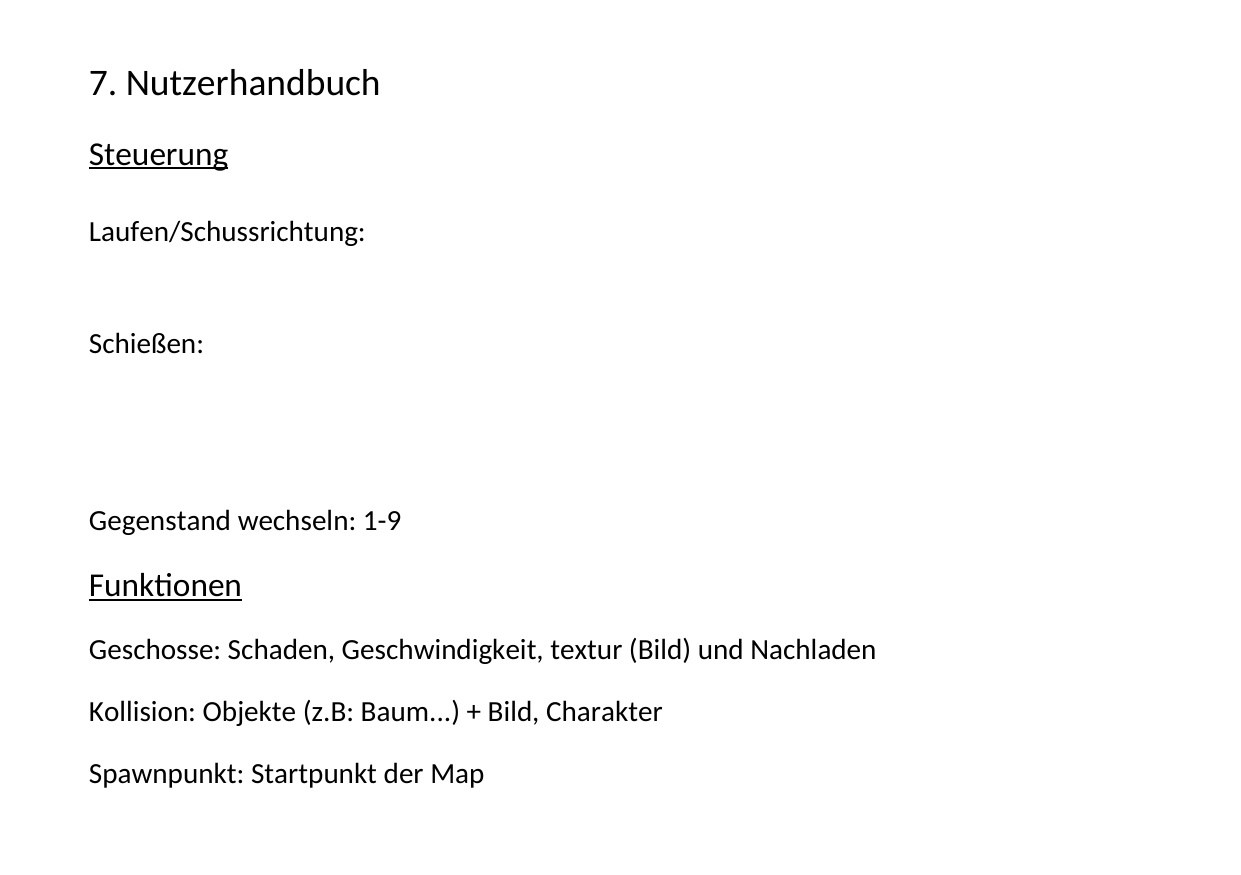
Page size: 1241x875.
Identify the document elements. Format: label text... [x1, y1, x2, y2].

text Funktionen [89, 564, 1152, 604]
text Laufen/Schussrichtung: [89, 200, 1152, 289]
text Spawnpunkt: Startpunkt der Map [89, 755, 1152, 791]
text Kollision: Objekte (z.B: Baum...) + Bild, Charakter [89, 693, 1152, 729]
text Gegenstand wechseln: 1-9 [89, 502, 1152, 538]
text Geschosse: Schaden, Geschwindigkeit, textur (Bild) und Nachladen [89, 631, 1152, 667]
text Steuerung [89, 133, 1152, 173]
text Schießen: [89, 315, 1152, 414]
text 7. Nutzerhandbuch [89, 59, 1152, 105]
